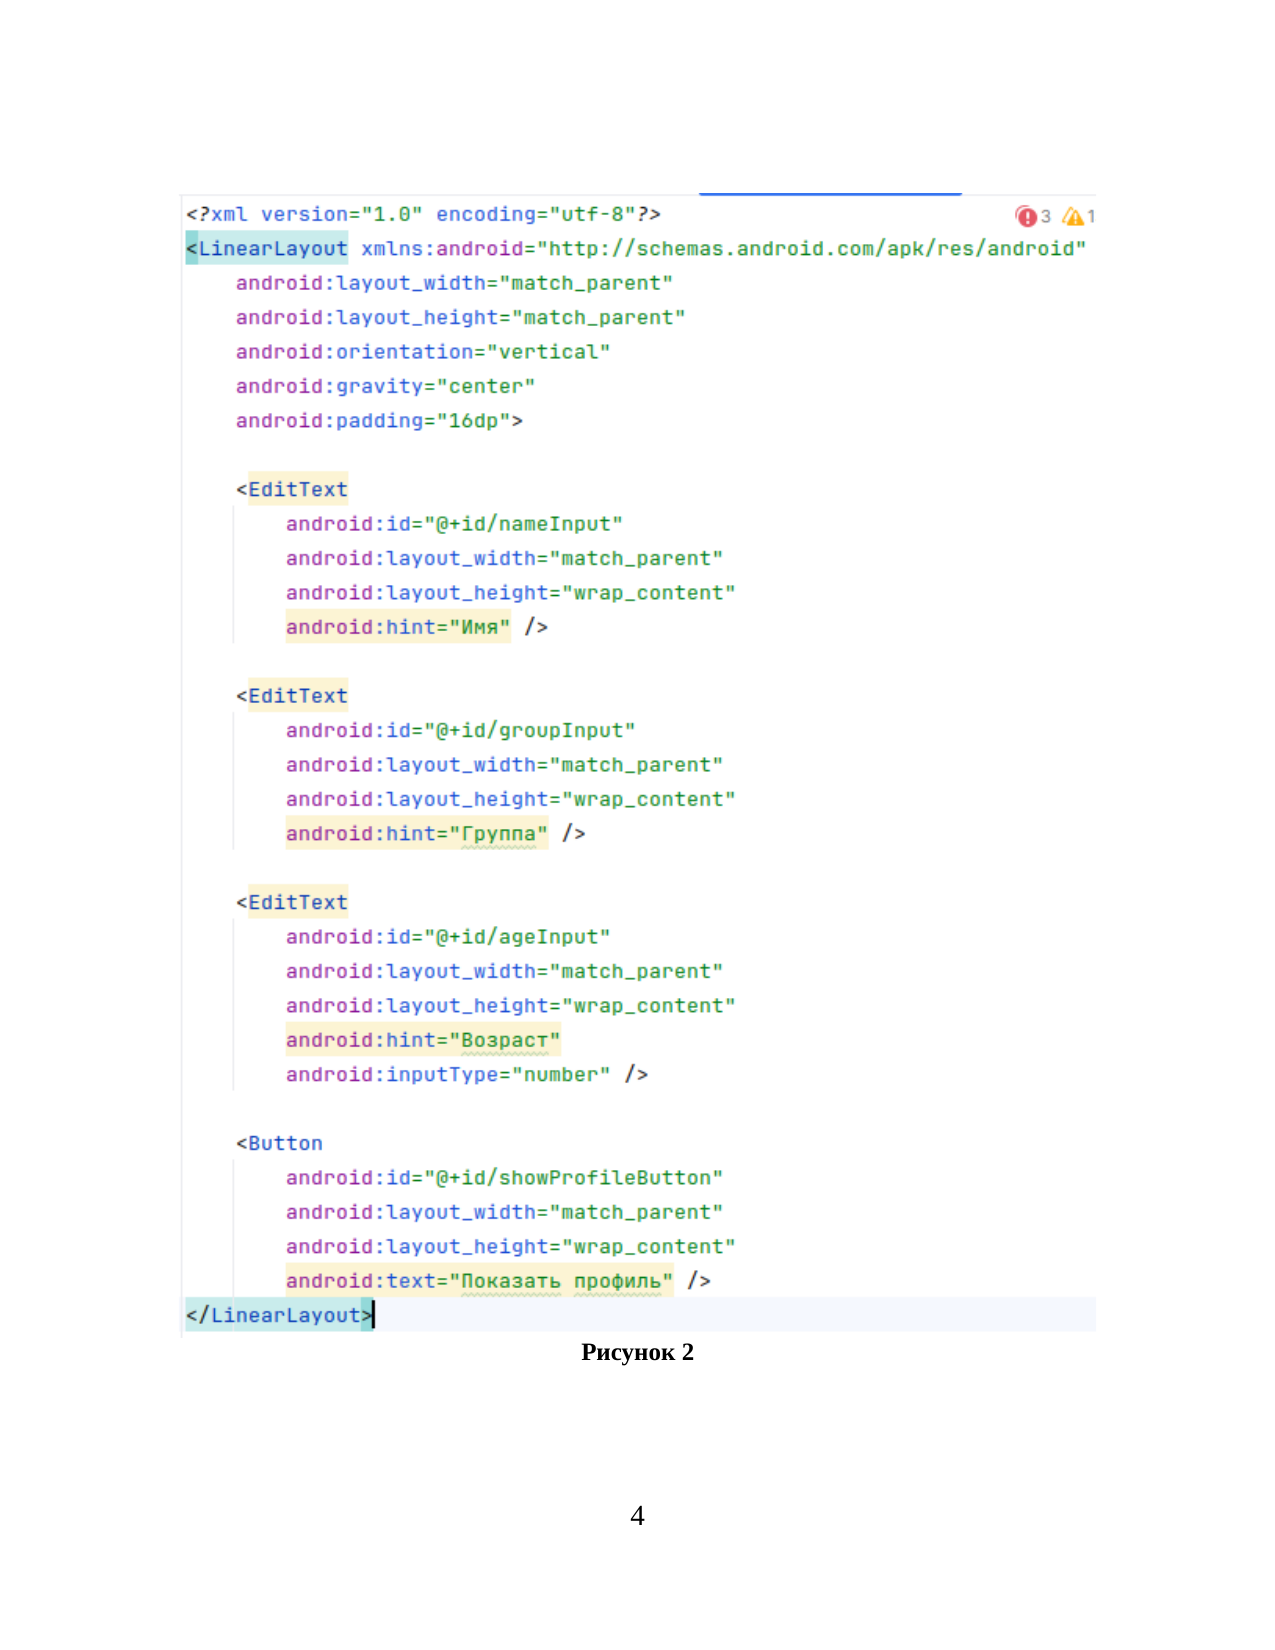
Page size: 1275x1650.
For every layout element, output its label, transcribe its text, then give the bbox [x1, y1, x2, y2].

text Рисунок 2 [179, 1338, 1096, 1366]
picture [178, 193, 1097, 1338]
